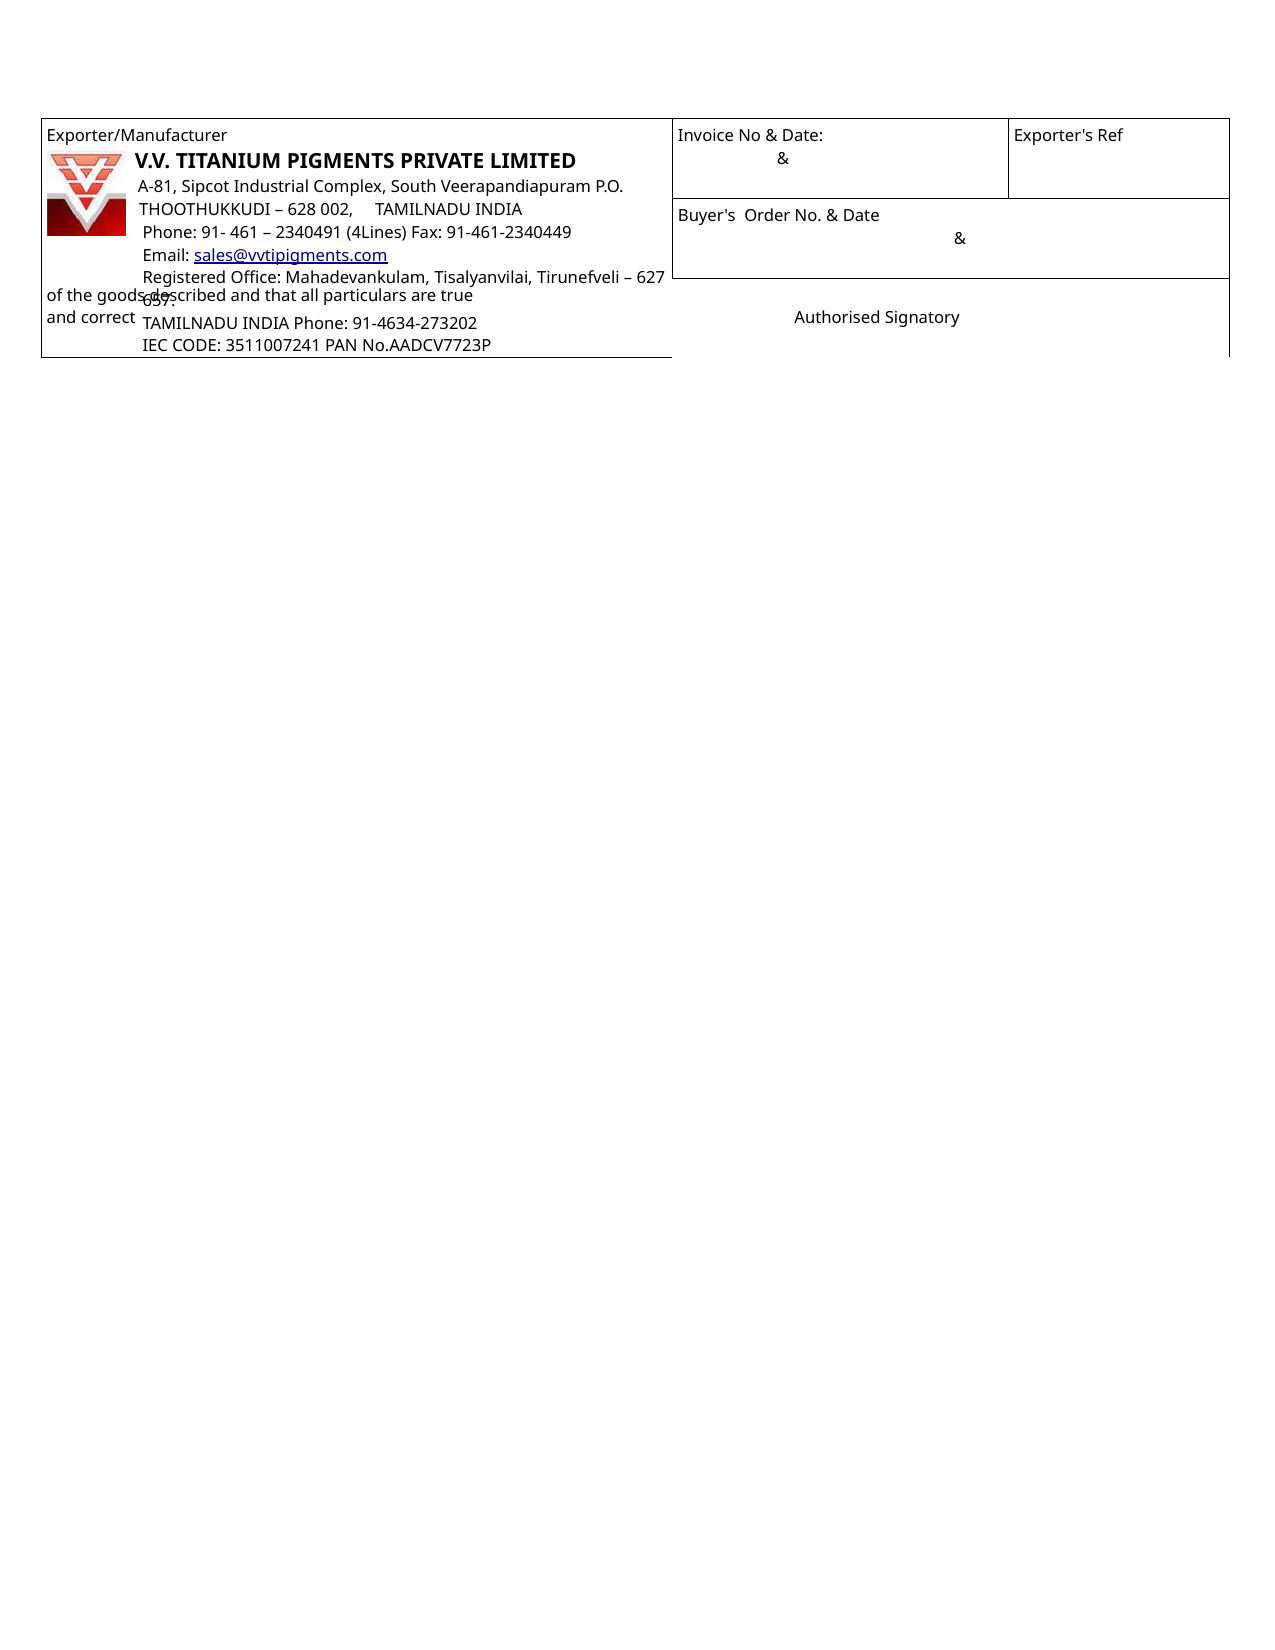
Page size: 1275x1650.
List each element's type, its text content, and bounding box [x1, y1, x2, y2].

picture [47, 150, 126, 236]
table_cell Buyer's Order No. & Date <o.sale_id and o.sale_id.name or ''> & <o.sale_id and get_date(o.sale_id.po_date) or ''> [673, 199, 1229, 277]
table_header Invoice No & Date: <o.number> & <get_date(o.date_invoice)> [673, 119, 1008, 198]
table_header Exporter's Ref [1009, 119, 1229, 198]
table_cell For V.V. Titanium Pigments Private Limited Declaration We declare that this Invoice Shows the actual Price of the goods described and that all particulars are true and correct Authorised Signatory [42, 278, 1229, 357]
table_header Exporter/Manufacturer V.V. TITANIUM PIGMENTS PRIVATE LIMITED A-81, Sipcot Industrial Complex, South Veerapandiapuram P.O. THOOTHUKKUDI – 628 002, TAMILNADU INDIA Phone: 91- 461 – 2340491 (4Lines) Fax: 91-461-2340449 Email: sales@vvtipigments.com Registered Office: Mahadevankulam, Tisalyanvilai, Tirunefveli – 627 657. TAMILNADU INDIA Phone: 91-4634-273202 IEC CODE: 3511007241 PAN No.AADCV7723P [42, 119, 672, 278]
